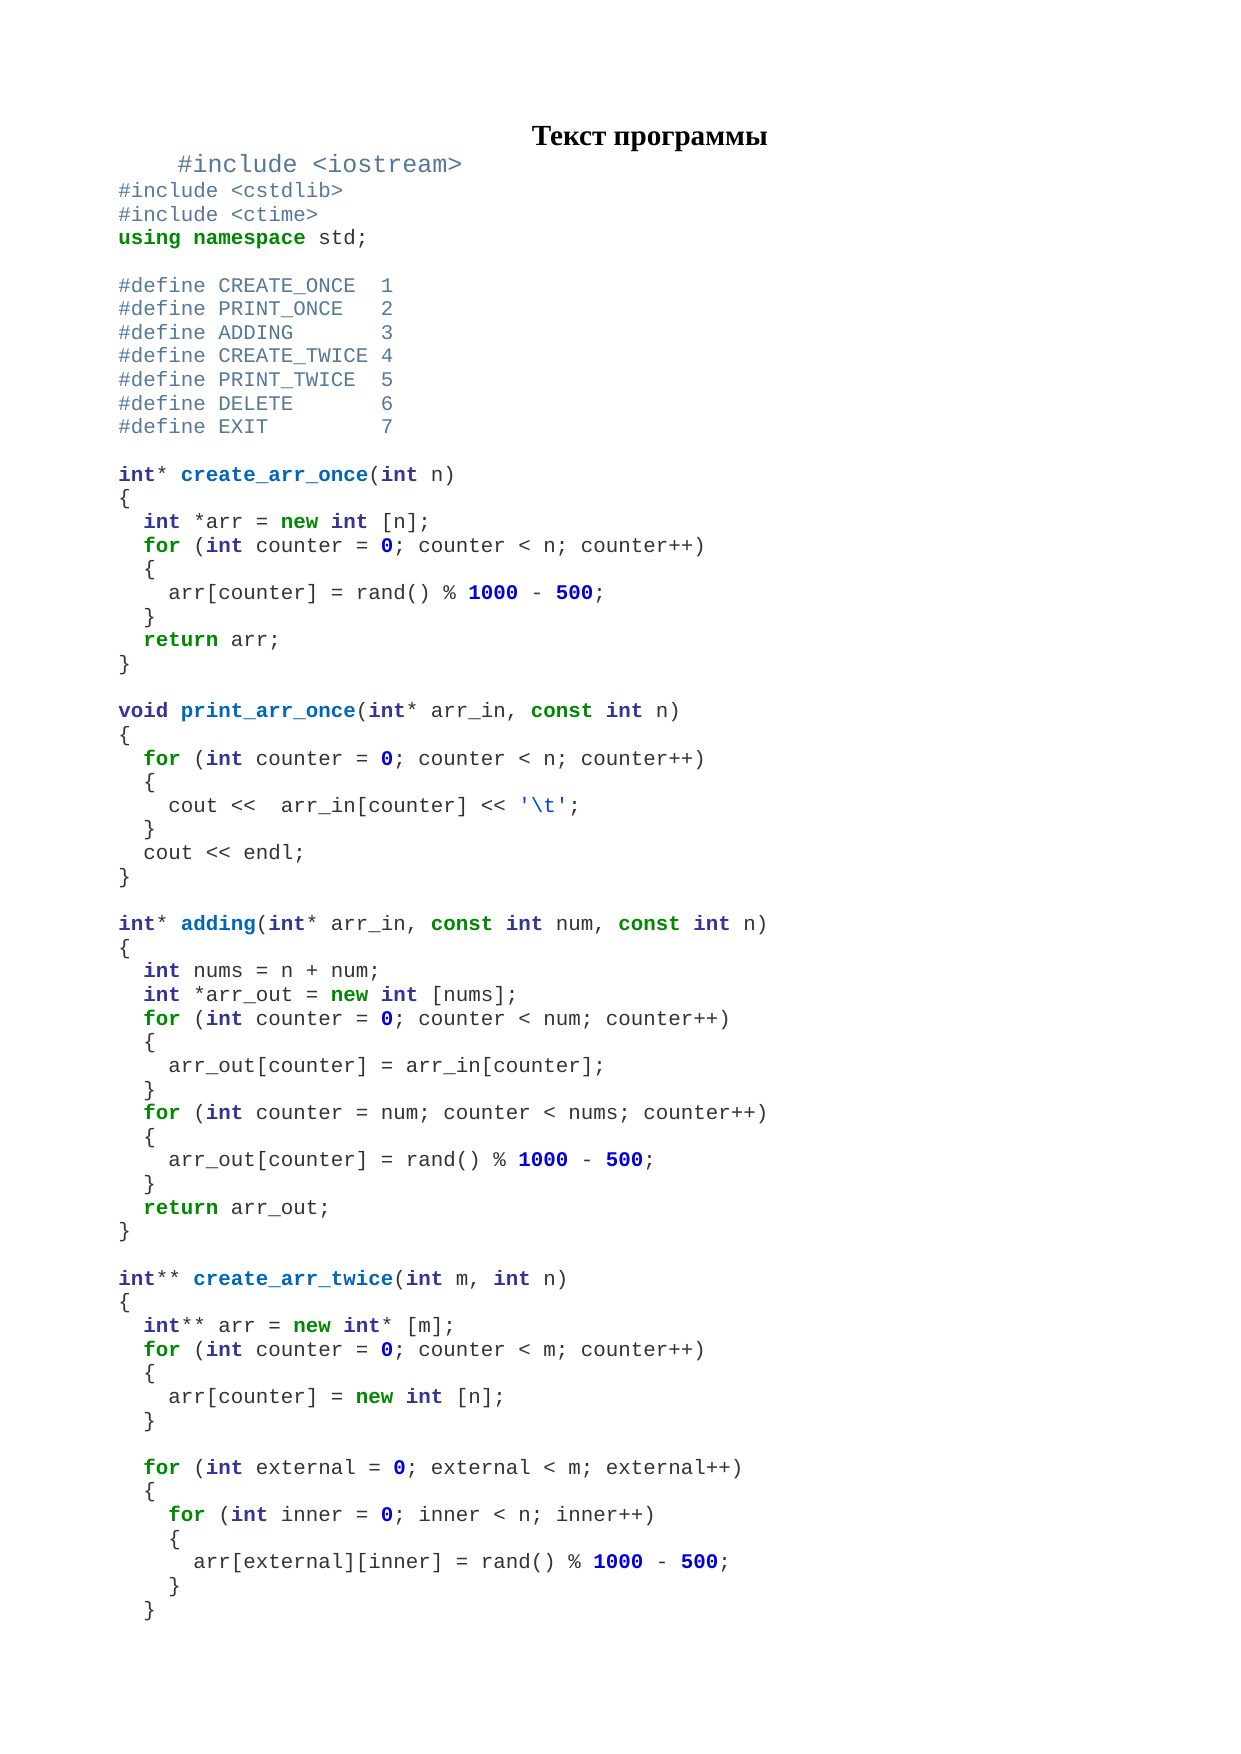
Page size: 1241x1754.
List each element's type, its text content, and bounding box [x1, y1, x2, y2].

text { [118, 1362, 1122, 1386]
text for (int counter = num; counter < nums; counter++) [118, 1102, 1122, 1126]
text #include <ctime> [118, 204, 1122, 227]
text } [118, 1078, 1122, 1102]
text { [118, 1291, 1122, 1315]
text } [118, 866, 1122, 889]
text { [118, 1031, 1122, 1055]
text #define CREATE_ONCE 1 [118, 274, 1122, 298]
text #include <cstdlib> [118, 180, 1122, 204]
text arr_out[counter] = rand() % 1000 - 500; [118, 1149, 1122, 1173]
text } [118, 1575, 1122, 1599]
text cout << arr_in[counter] << '\t'; [118, 795, 1122, 818]
text int nums = n + num; [118, 960, 1122, 984]
text #define DELETE 6 [118, 393, 1122, 416]
text } [118, 606, 1122, 629]
text int* create_arr_once(int n) [118, 464, 1122, 487]
text cout << endl; [118, 842, 1122, 866]
text { [118, 937, 1122, 960]
text for (int counter = 0; counter < n; counter++) [118, 747, 1122, 771]
text using namespace std; [118, 227, 1122, 251]
text } [118, 653, 1122, 677]
text for (int external = 0; external < m; external++) [118, 1457, 1122, 1481]
text for (int counter = 0; counter < n; counter++) [118, 535, 1122, 558]
text } [118, 818, 1122, 842]
text } [118, 1220, 1122, 1244]
text arr[external][inner] = rand() % 1000 - 500; [118, 1551, 1122, 1575]
text return arr; [118, 629, 1122, 653]
text { [118, 1528, 1122, 1551]
text { [118, 771, 1122, 795]
text { [118, 487, 1122, 511]
text for (int counter = 0; counter < num; counter++) [118, 1008, 1122, 1031]
text { [118, 558, 1122, 582]
text } [118, 1409, 1122, 1433]
text for (int inner = 0; inner < n; inner++) [118, 1504, 1122, 1528]
text arr[counter] = new int [n]; [118, 1386, 1122, 1409]
text int *arr_out = new int [nums]; [118, 984, 1122, 1008]
text #define CREATE_TWICE 4 [118, 346, 1122, 369]
text #define PRINT_ONCE 2 [118, 298, 1122, 322]
text int** create_arr_twice(int m, int n) [118, 1268, 1122, 1291]
text #define PRINT_TWICE 5 [118, 369, 1122, 393]
text #define ADDING 3 [118, 322, 1122, 346]
text { [118, 724, 1122, 747]
text int* adding(int* arr_in, const int num, const int n) [118, 913, 1122, 937]
text int** arr = new int* [m]; [118, 1315, 1122, 1339]
text arr_out[counter] = arr_in[counter]; [118, 1055, 1122, 1078]
text } [118, 1599, 1122, 1622]
text Текст программы [118, 118, 1122, 152]
text } [118, 1173, 1122, 1197]
text { [118, 1126, 1122, 1149]
text #include <iostream> [118, 152, 1122, 180]
text void print_arr_once(int* arr_in, const int n) [118, 700, 1122, 724]
text int *arr = new int [n]; [118, 511, 1122, 535]
text for (int counter = 0; counter < m; counter++) [118, 1339, 1122, 1362]
text #define EXIT 7 [118, 416, 1122, 440]
text { [118, 1481, 1122, 1504]
text return arr_out; [118, 1197, 1122, 1220]
text arr[counter] = rand() % 1000 - 500; [118, 582, 1122, 606]
